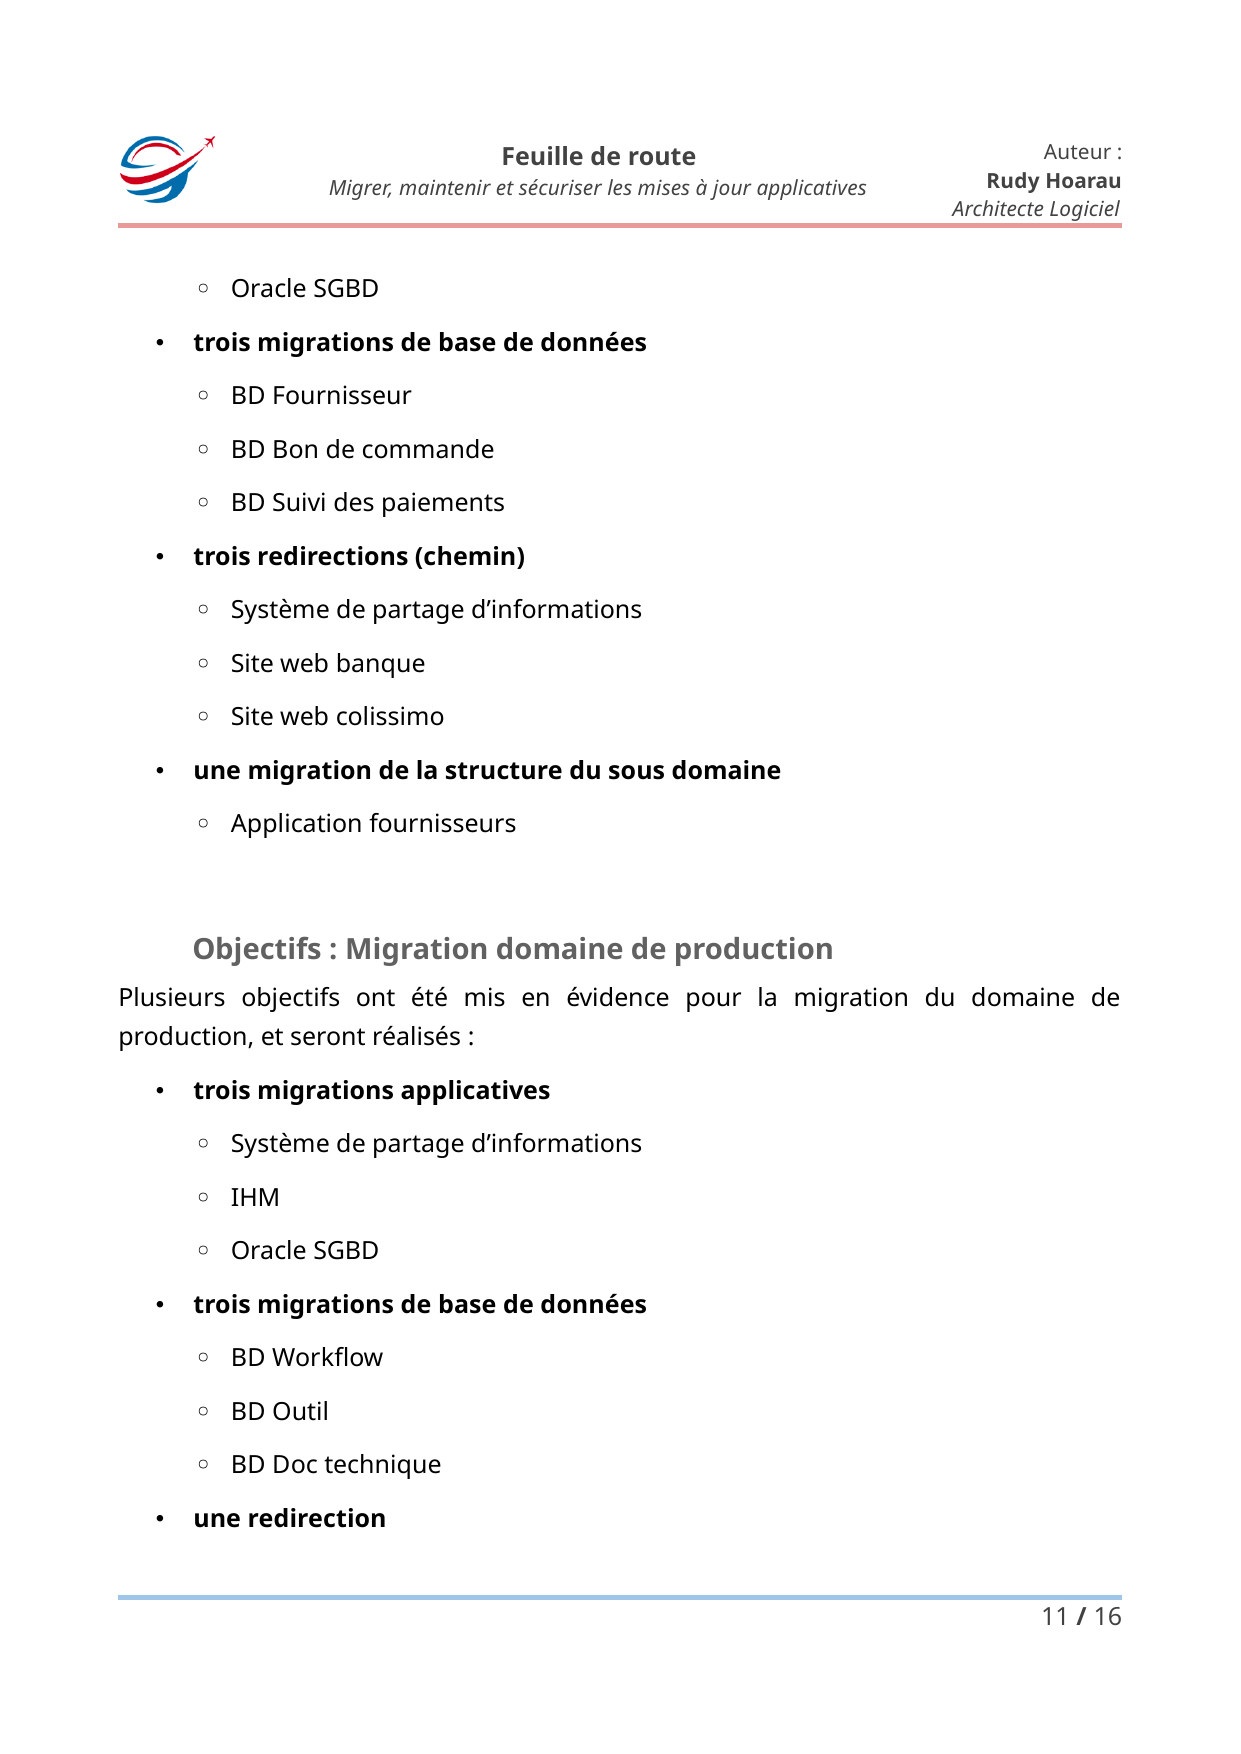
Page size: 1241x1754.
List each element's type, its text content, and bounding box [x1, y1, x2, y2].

list trois migrations de base de données [156, 324, 1122, 358]
list Site web banque [193, 646, 1122, 680]
list IHM [193, 1180, 1122, 1214]
list trois migrations applicatives [156, 1073, 1122, 1107]
list Système de partage d’informations [193, 1126, 1122, 1160]
list Site web colissimo [193, 699, 1122, 733]
list BD Outil [193, 1394, 1122, 1428]
list trois migrations de base de données [156, 1287, 1122, 1321]
subtitle Objectifs : Migration domaine de production [118, 928, 1122, 968]
list Oracle SGBD [193, 271, 1122, 305]
list Oracle SGBD [193, 1233, 1122, 1267]
list une redirection [156, 1501, 1122, 1535]
picture [118, 132, 218, 209]
list BD Doc technique [193, 1447, 1122, 1481]
list une migration de la structure du sous domaine [156, 753, 1122, 787]
list BD Suivi des paiements [193, 485, 1122, 519]
list Système de partage d’informations [193, 592, 1122, 626]
text Plusieurs objectifs ont été mis en évidence pour la migration du domaine de production, et seront réalisés : [118, 980, 1122, 1053]
list Application fournisseurs [193, 806, 1122, 840]
list BD Fournisseur [193, 378, 1122, 412]
list trois redirections (chemin) [156, 539, 1122, 573]
list BD Bon de commande [193, 432, 1122, 466]
list BD Workflow [193, 1340, 1122, 1374]
